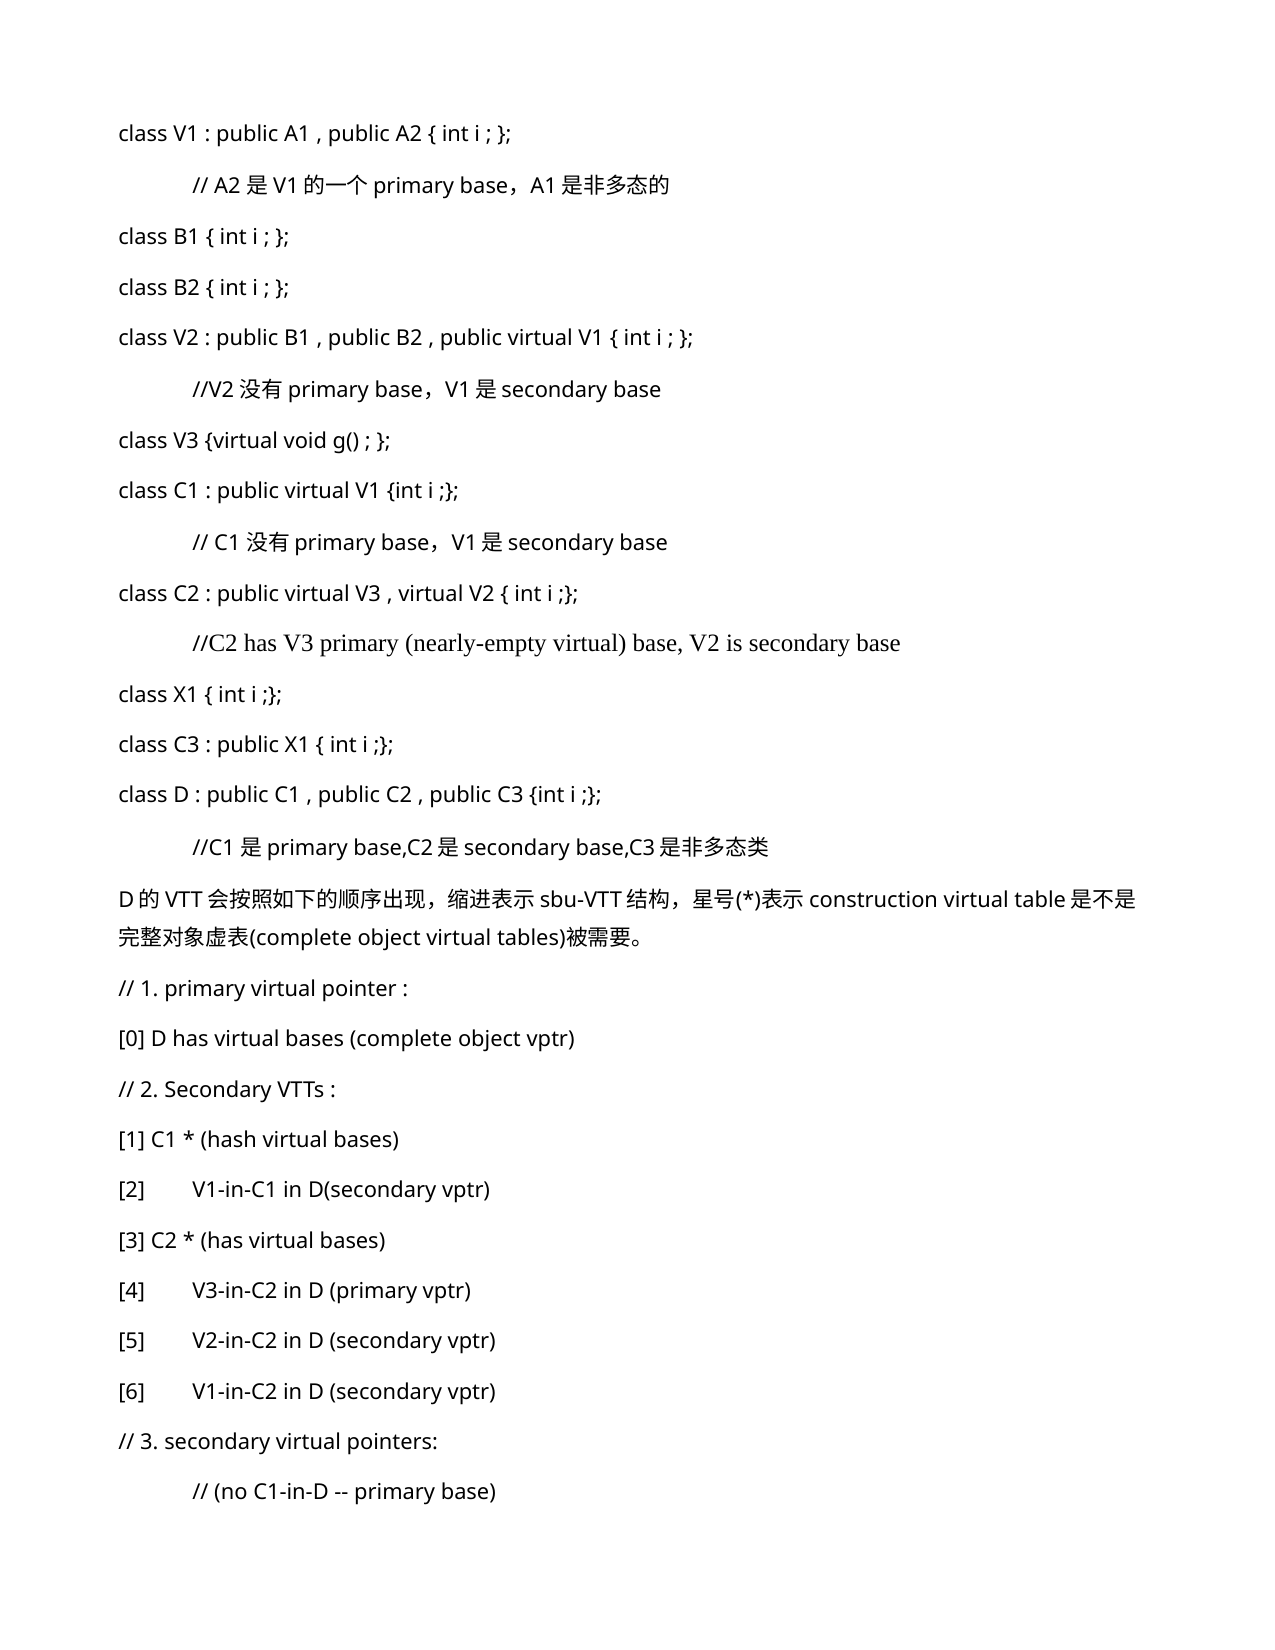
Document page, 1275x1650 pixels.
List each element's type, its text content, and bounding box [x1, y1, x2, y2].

text // 3. secondary virtual pointers: [118, 1426, 1157, 1456]
text // A2 是 V1的一个primary base，A1是非多态的 [118, 168, 1157, 200]
text class B2 { int i ; }; [118, 271, 1157, 301]
text class C2 : public virtual V3 , virtual V2 { int i ;}; [118, 578, 1157, 608]
text class C1 : public virtual V1 {int i ;}; [118, 475, 1157, 505]
text class V3 {virtual void g() ; }; [118, 425, 1157, 454]
text //V2 没有primary base，V1是secondary base [118, 372, 1157, 404]
text //C1 是primary base,C2是secondary base,C3是非多态类 [118, 830, 1157, 861]
text class D : public C1 , public C2 , public C3 {int i ;}; [118, 779, 1157, 809]
text [2] V1-in-C1 in D(secondary vptr) [118, 1174, 1157, 1204]
text [5] V2-in-C2 in D (secondary vptr) [118, 1325, 1157, 1355]
text class C3 : public X1 { int i ;}; [118, 729, 1157, 759]
text class X1 { int i ;}; [118, 679, 1157, 708]
text [3] C2 * (has virtual bases) [118, 1225, 1157, 1254]
text // (no C1-in-D -- primary base) [118, 1476, 1157, 1506]
text class V1 : public A1 , public A2 { int i ; }; [118, 118, 1157, 148]
text [4] V3-in-C2 in D (primary vptr) [118, 1275, 1157, 1305]
text [1] C1 * (hash virtual bases) [118, 1124, 1157, 1154]
text // C1 没有primary base，V1是secondary base [118, 525, 1157, 557]
text class V2 : public B1 , public B2 , public virtual V1 { int i ; }; [118, 322, 1157, 352]
text [0] D has virtual bases (complete object vptr) [118, 1023, 1157, 1053]
text D的VTT会按照如下的顺序出现，缩进表示sbu-VTT结构，星号(*)表示construction virtual table是不是完整对象虚表(complete object virtual tables)被需要。 [118, 882, 1157, 952]
text //C2 has V3 primary (nearly-empty virtual) base, V2 is secondary base [118, 628, 1157, 658]
text // 2. Secondary VTTs : [118, 1074, 1157, 1103]
text class B1 { int i ; }; [118, 221, 1157, 251]
text [6] V1-in-C2 in D (secondary vptr) [118, 1376, 1157, 1405]
text // 1. primary virtual pointer : [118, 973, 1157, 1003]
